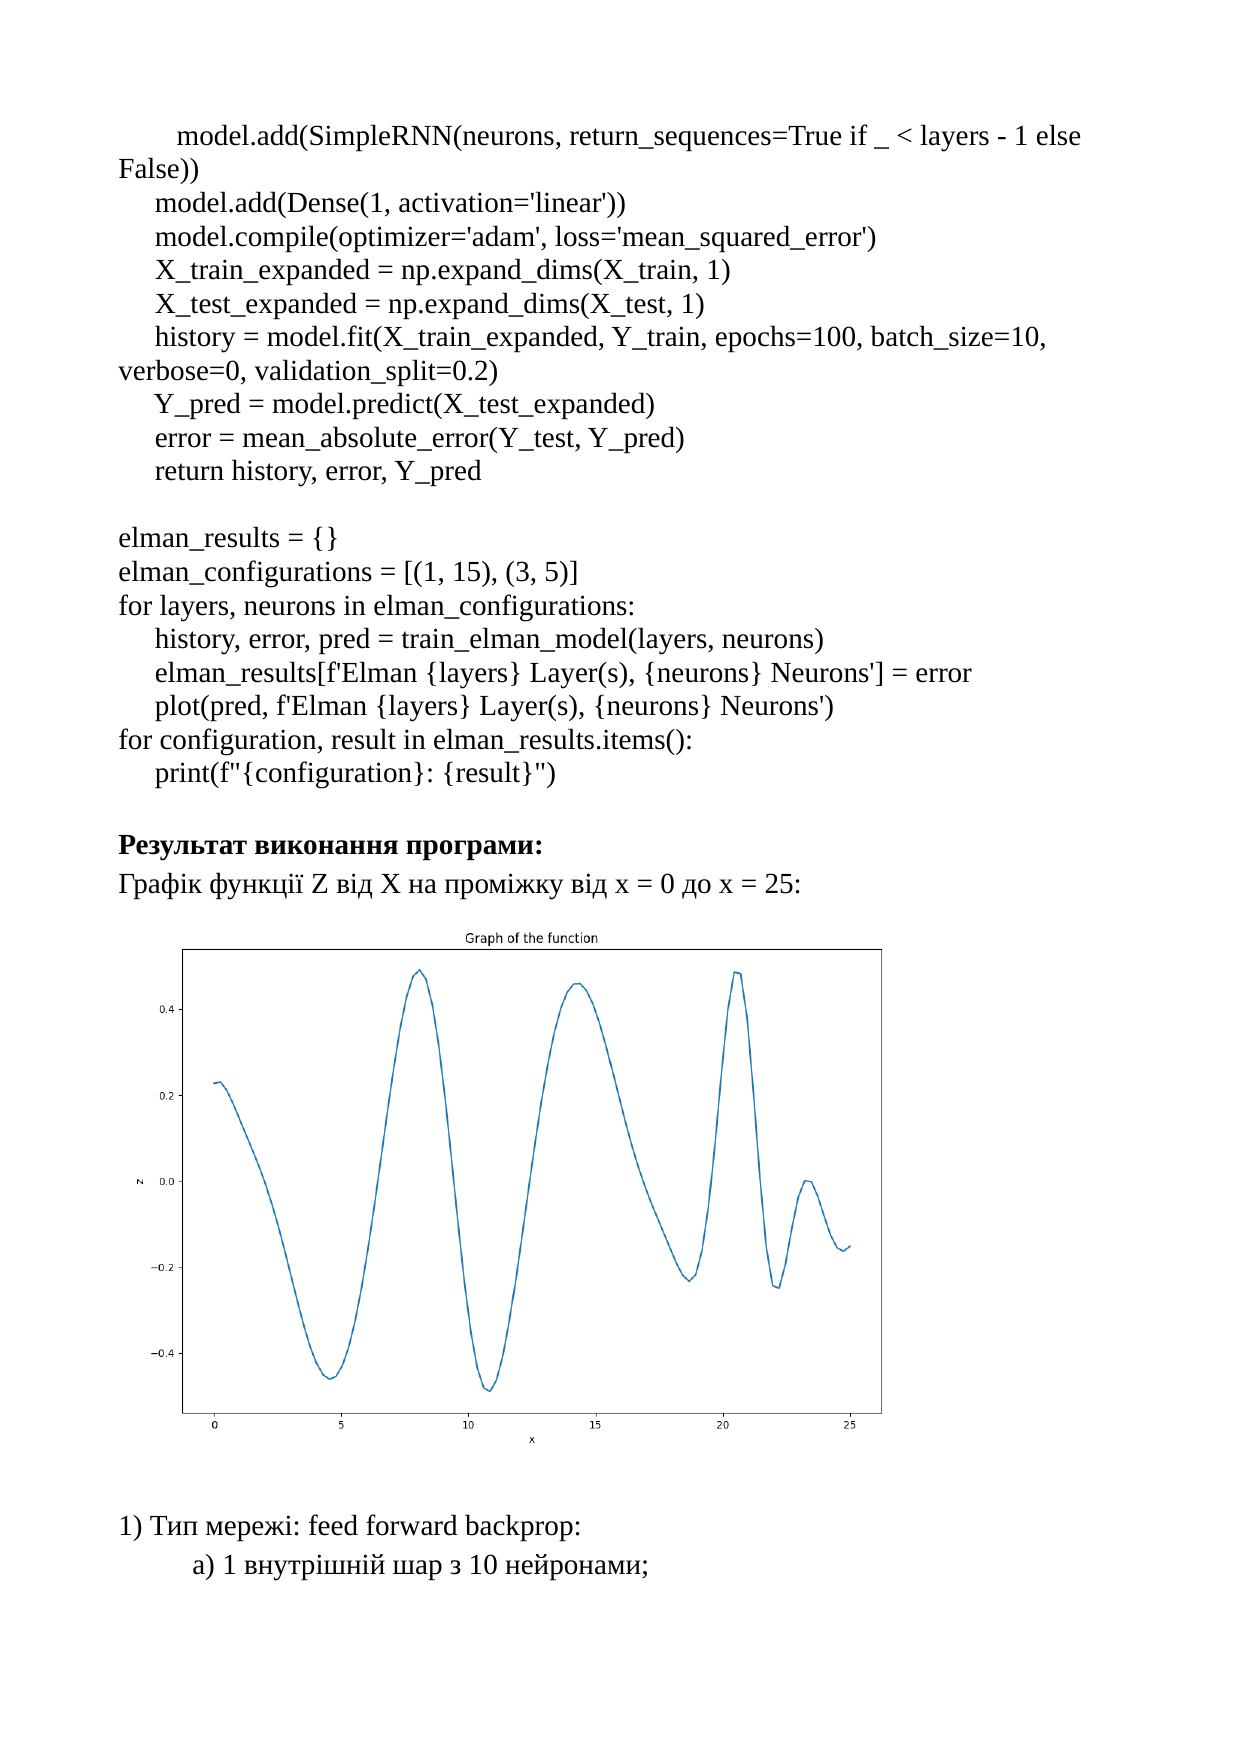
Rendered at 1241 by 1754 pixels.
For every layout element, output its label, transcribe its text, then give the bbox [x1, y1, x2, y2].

text model.add(SimpleRNN(neurons, return_sequences=True if _ < layers - 1 else False)) [118, 118, 1122, 185]
text history, error, pred = train_elman_model(layers, neurons) [118, 621, 1122, 655]
text elman_configurations = [(1, 15), (3, 5)] [118, 554, 1122, 588]
text Графік функції Z від Х на проміжку від х = 0 до х = 25: [118, 866, 1122, 899]
text Y_pred = model.predict(X_test_expanded) [118, 386, 1122, 420]
text for configuration, result in elman_results.items(): [118, 722, 1122, 755]
text history = model.fit(X_train_expanded, Y_train, epochs=100, batch_size=10, verbose=0, validation_split=0.2) [118, 319, 1122, 386]
text elman_results[f'Elman {layers} Layer(s), {neurons} Neurons'] = error [118, 655, 1122, 688]
text error = mean_absolute_error(Y_test, Y_pred) [118, 420, 1122, 453]
picture [121, 914, 906, 1465]
text model.compile(optimizer='adam', loss='mean_squared_error') [118, 219, 1122, 252]
text Результат виконання програми: [118, 827, 1122, 861]
text plot(pred, f'Elman {layers} Layer(s), {neurons} Neurons') [118, 688, 1122, 722]
text return history, error, Y_pred [118, 453, 1122, 487]
text elman_results = {} [118, 521, 1122, 554]
text model.add(Dense(1, activation='linear')) [118, 185, 1122, 219]
text X_test_expanded = np.expand_dims(X_test, 1) [118, 286, 1122, 319]
text 1) Тип мережі: feed forward backprop: [118, 1508, 1122, 1542]
text X_train_expanded = np.expand_dims(X_train, 1) [118, 252, 1122, 286]
text a) 1 внутрішній шар з 10 нейронами; [118, 1547, 1122, 1581]
text for layers, neurons in elman_configurations: [118, 588, 1122, 621]
text print(f"{configuration}: {result}") [118, 755, 1122, 789]
